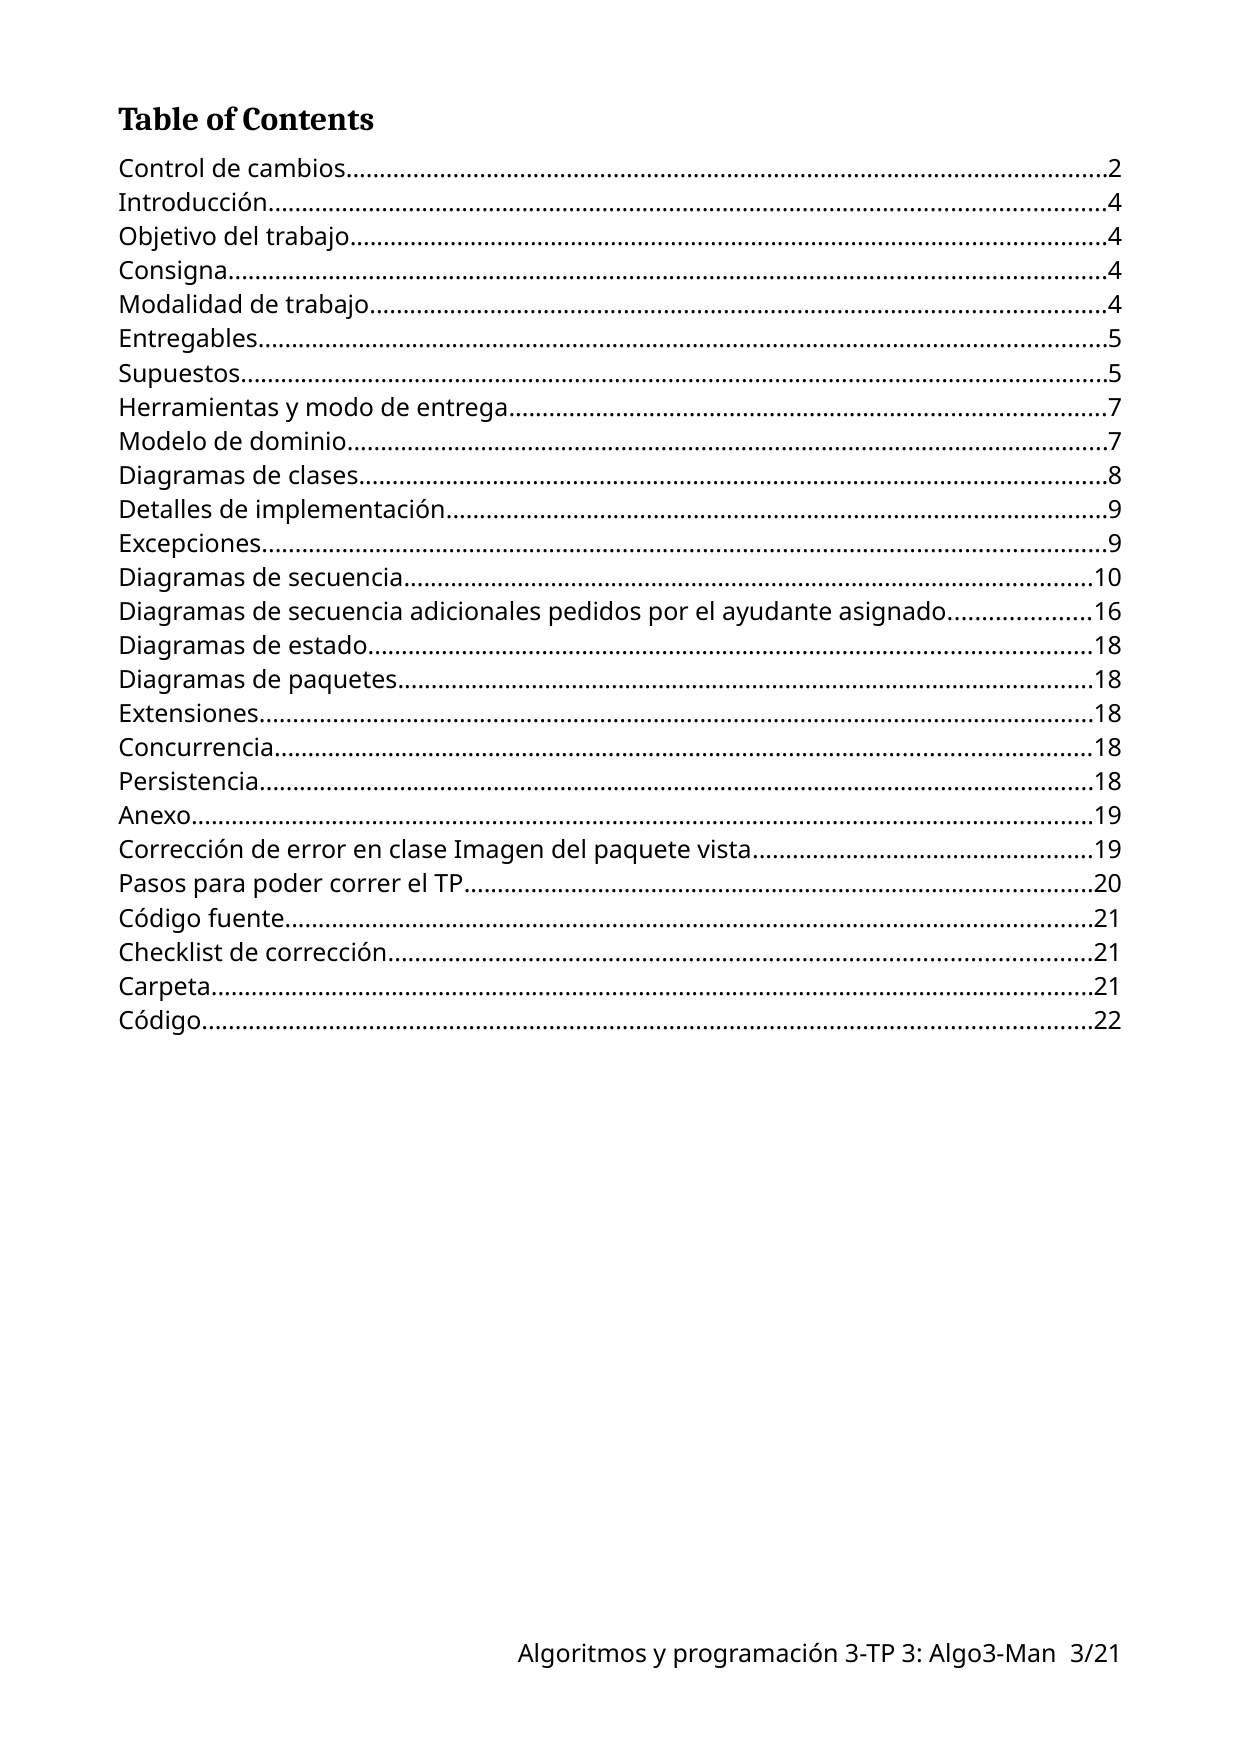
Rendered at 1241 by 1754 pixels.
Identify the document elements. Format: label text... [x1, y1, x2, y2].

text Pasos para poder correr el TP 20 [118, 866, 1122, 900]
text Persistencia 18 [118, 764, 1122, 798]
text Código fuente 21 [118, 900, 1122, 934]
text Herramientas y modo de entrega 7 [118, 389, 1122, 423]
text Excepciones 9 [118, 526, 1122, 559]
text Checklist de corrección 21 [118, 934, 1122, 968]
text Detalles de implementación 9 [118, 491, 1122, 526]
text Modelo de dominio 7 [118, 423, 1122, 457]
text Modalidad de trabajo 4 [118, 287, 1122, 321]
text Diagramas de estado 18 [118, 628, 1122, 662]
text Diagramas de secuencia adicionales pedidos por el ayudante asignado. 16 [118, 594, 1122, 628]
text Consigna 4 [118, 253, 1122, 287]
text Diagramas de clases 8 [118, 457, 1122, 491]
text Anexo 19 [118, 798, 1122, 832]
text Carpeta 21 [118, 968, 1122, 1002]
subtitle Table of Contents [118, 100, 1122, 138]
text Diagramas de secuencia 10 [118, 559, 1122, 594]
text Concurrencia 18 [118, 730, 1122, 764]
text Código 22 [118, 1002, 1122, 1036]
text Extensiones 18 [118, 696, 1122, 730]
text Introducción 4 [118, 185, 1122, 219]
text Control de cambios 2 [118, 151, 1122, 185]
text Diagramas de paquetes 18 [118, 662, 1122, 696]
text Supuestos 5 [118, 355, 1122, 389]
text Entregables 5 [118, 321, 1122, 355]
text Corrección de error en clase Imagen del paquete vista 19 [118, 832, 1122, 866]
text Objetivo del trabajo 4 [118, 219, 1122, 253]
